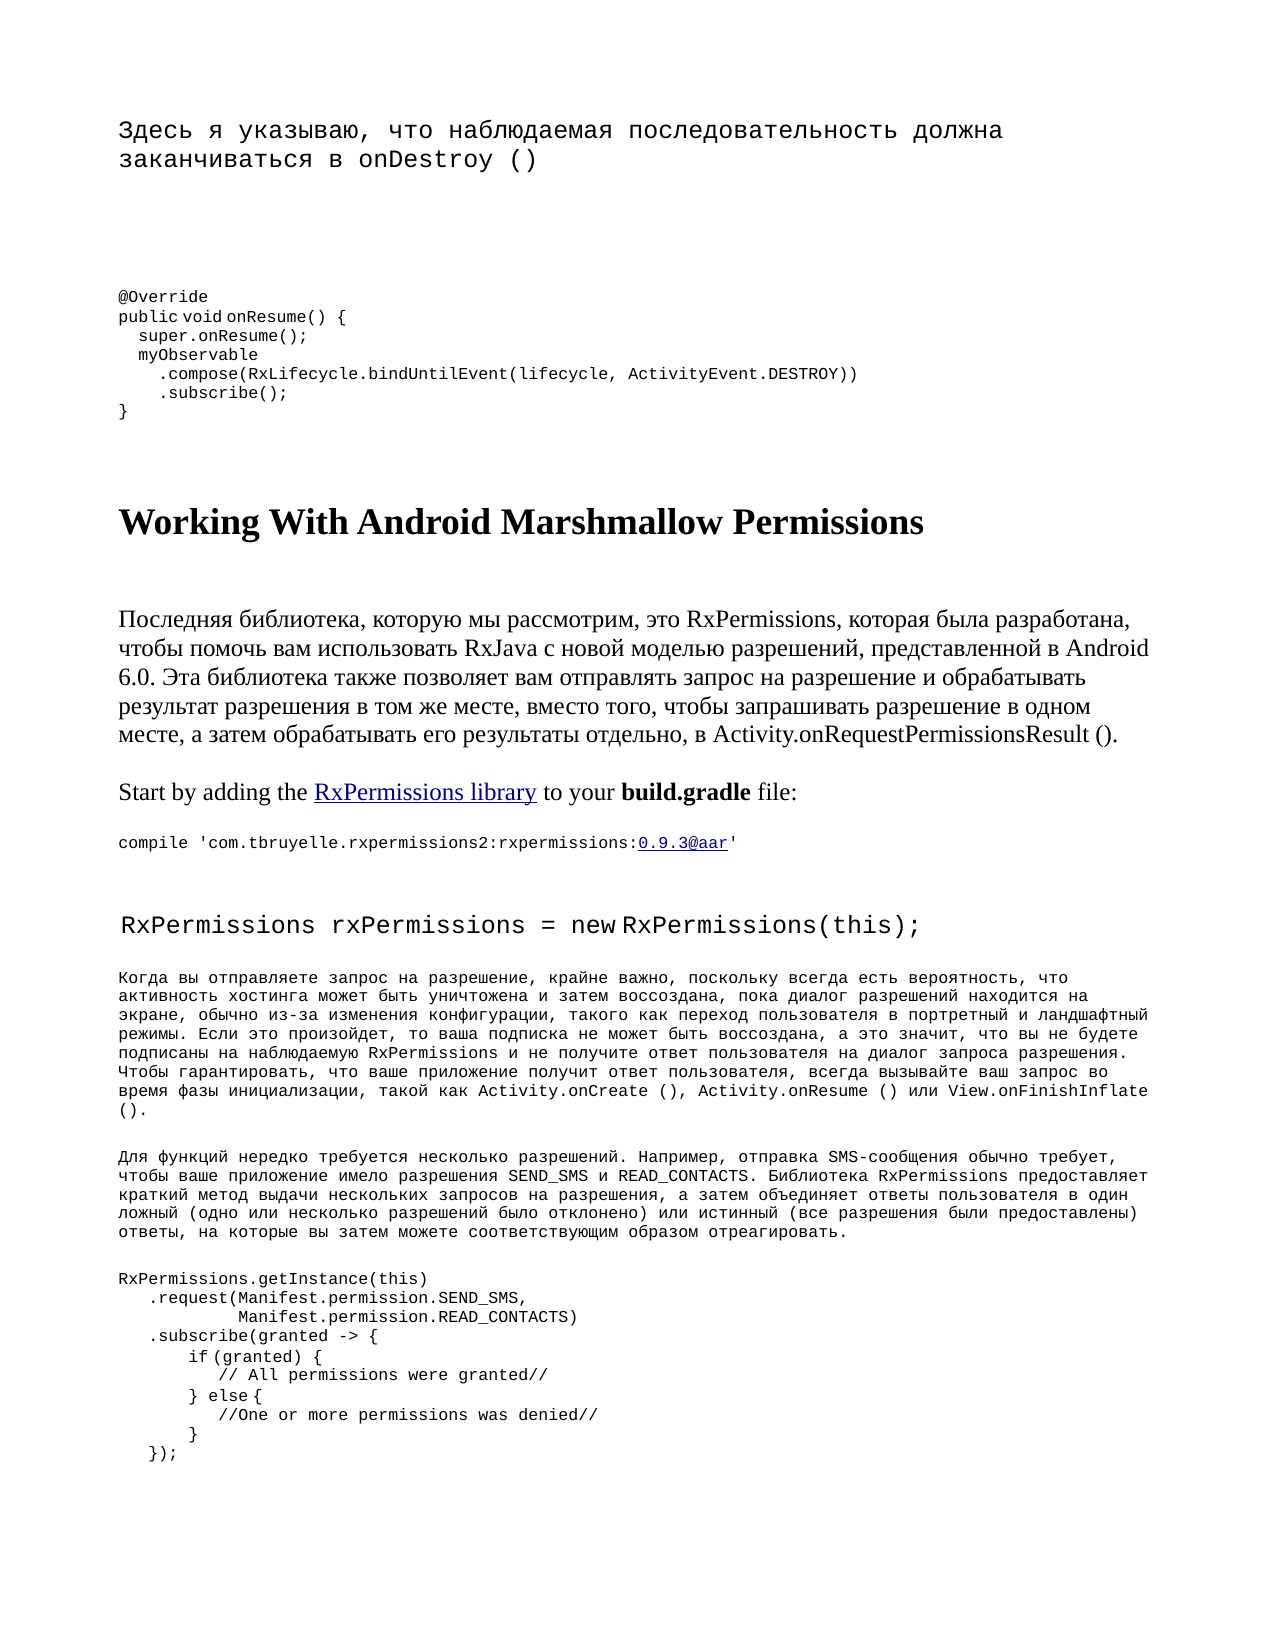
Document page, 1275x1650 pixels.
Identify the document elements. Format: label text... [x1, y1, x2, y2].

text .compose(RxLifecycle.bindUntilEvent(lifecycle, ActivityEvent.DESTROY)) [118, 365, 1157, 384]
text Когда вы отправляете запрос на разрешение, крайне важно, поскольку всегда есть вероятность, что активность хостинга может быть уничтожена и затем воссоздана, пока диалог разрешений находится на экране, обычно из-за изменения конфигурации, такого как переход пользователя в портретный и ландшафтный режимы. Если это произойдет, то ваша подписка не может быть воссоздана, а это значит, что вы не будете подписаны на наблюдаемую RxPermissions и не получите ответ пользователя на диалог запроса разрешения. Чтобы гарантировать, что ваше приложение получит ответ пользователя, всегда вызывайте ваш запрос во время фазы инициализации, такой как Activity.onCreate (), Activity.onResume () или View.onFinishInflate (). [118, 969, 1157, 1120]
text .subscribe(); [118, 384, 1157, 403]
text //One or more permissions was denied// [118, 1406, 1157, 1425]
text } else { [118, 1386, 1157, 1406]
text super.onResume(); [118, 328, 1157, 346]
text Здесь я указываю, что наблюдаемая последовательность должна заканчиваться в onDestroy () [118, 118, 1157, 175]
text Для функций нередко требуется несколько разрешений. Например, отправка SMS-сообщения обычно требует, чтобы ваше приложение имело разрешения SEND_SMS и READ_CONTACTS. Библиотека RxPermissions предоставляет краткий метод выдачи нескольких запросов на разрешения, а затем объединяет ответы пользователя в один ложный (одно или несколько разрешений было отклонено) или истинный (все разрешения были предоставлены) ответы, на которые вы затем можете соответствующим образом отреагировать. [118, 1148, 1157, 1243]
text } [118, 1425, 1157, 1444]
text compile 'com.tbruyelle.rxpermissions2:rxpermissions:0.9.3@aar' [118, 834, 1157, 853]
text .subscribe(granted -> { [118, 1327, 1157, 1346]
text Start by adding the RxPermissions library to your build.gradle file: [118, 777, 1157, 806]
text myObservable [118, 346, 1157, 365]
subtitle Working With Android Marshmallow Permissions [118, 500, 1157, 543]
text Manifest.permission.READ_CONTACTS) [118, 1309, 1157, 1327]
text RxPermissions.getInstance(this) [118, 1271, 1157, 1290]
text Последняя библиотека, которую мы рассмотрим, это RxPermissions, которая была разработана, чтобы помочь вам использовать RxJava с новой моделью разрешений, представленной в Android 6.0. Эта библиотека также позволяет вам отправлять запрос на разрешение и обрабатывать результат разрешения в том же месте, вместо того, чтобы запрашивать разрешение в одном месте, а затем обрабатывать его результаты отдельно, в Activity.onRequestPermissionsResult (). [118, 604, 1157, 748]
text @Override [118, 288, 1157, 307]
text .request(Manifest.permission.SEND_SMS, [118, 1290, 1157, 1309]
text } [118, 403, 1157, 422]
table_header RxPermissions rxPermissions = new RxPermissions(this); [121, 910, 929, 941]
text if (granted) { [118, 1346, 1157, 1367]
text }); [118, 1444, 1157, 1463]
text // All permissions were granted// [118, 1367, 1157, 1386]
text public void onResume() { [118, 307, 1157, 328]
